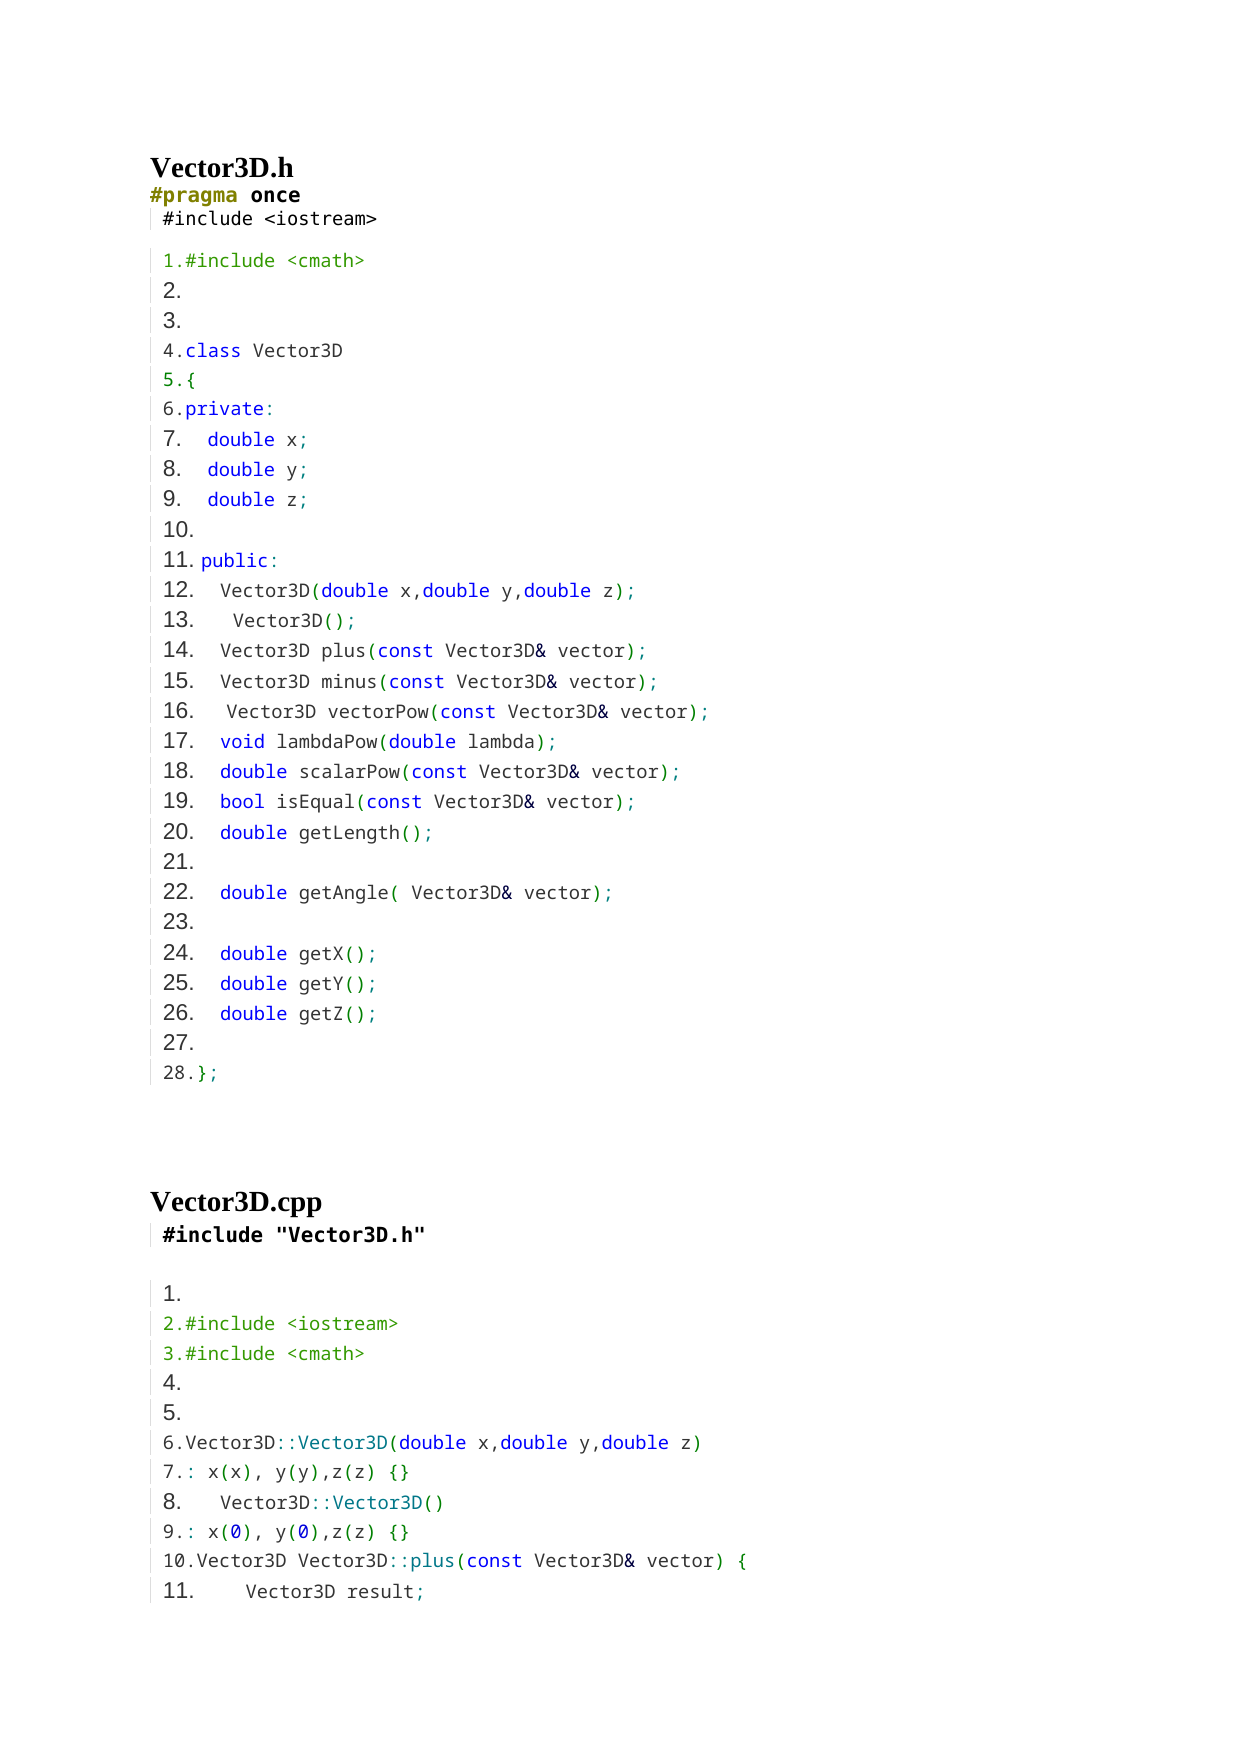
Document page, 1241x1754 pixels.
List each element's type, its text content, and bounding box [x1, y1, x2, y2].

list void lambdaPow(double lambda); [151, 727, 1090, 753]
list Vector3D vectorPow(const Vector3D& vector); [151, 697, 1090, 723]
list double getZ(); [151, 999, 1090, 1025]
list double getX(); [150, 938, 1090, 965]
list class Vector3D [151, 337, 1090, 363]
list #include <cmath> [150, 247, 1090, 273]
list Vector3D plus(const Vector3D& vector); [151, 636, 1090, 663]
list { [151, 366, 1090, 392]
list double getAngle( Vector3D& vector); [151, 878, 1090, 904]
list double z; [151, 485, 1090, 512]
text #include <iostream> [151, 208, 1090, 230]
list private: [151, 396, 1090, 421]
list Vector3D(double x,double y,double z); [151, 576, 1090, 602]
list Vector3D(); [151, 606, 1090, 633]
list : x(x), y(y),z(z) {} [151, 1459, 1090, 1484]
list }; [151, 1059, 1090, 1085]
list public: [151, 546, 1090, 572]
list bool isEqual(const Vector3D& vector); [150, 787, 1090, 814]
text #include "Vector3D.h" [151, 1223, 1090, 1247]
list Vector3D result; [151, 1577, 1090, 1603]
list Vector3D::Vector3D() [151, 1488, 1090, 1514]
list Vector3D::Vector3D(double x,double y,double z) [150, 1429, 1090, 1455]
list Vector3D minus(const Vector3D& vector); [151, 667, 1090, 693]
list double getLength(); [151, 818, 1090, 844]
list double x; [151, 425, 1090, 451]
list : x(0), y(0),z(z) {} [151, 1518, 1090, 1544]
list double getY(); [151, 969, 1090, 995]
text Vector3D.cpp [150, 1184, 1090, 1218]
list Vector3D Vector3D::plus(const Vector3D& vector) { [150, 1547, 1090, 1573]
list #include <cmath> [151, 1340, 1090, 1365]
list #include <iostream> [151, 1311, 1090, 1336]
text Vector3D.h [150, 150, 1090, 183]
text #pragma once [150, 183, 1090, 208]
list double y; [151, 455, 1090, 482]
list double scalarPow(const Vector3D& vector); [151, 757, 1090, 784]
